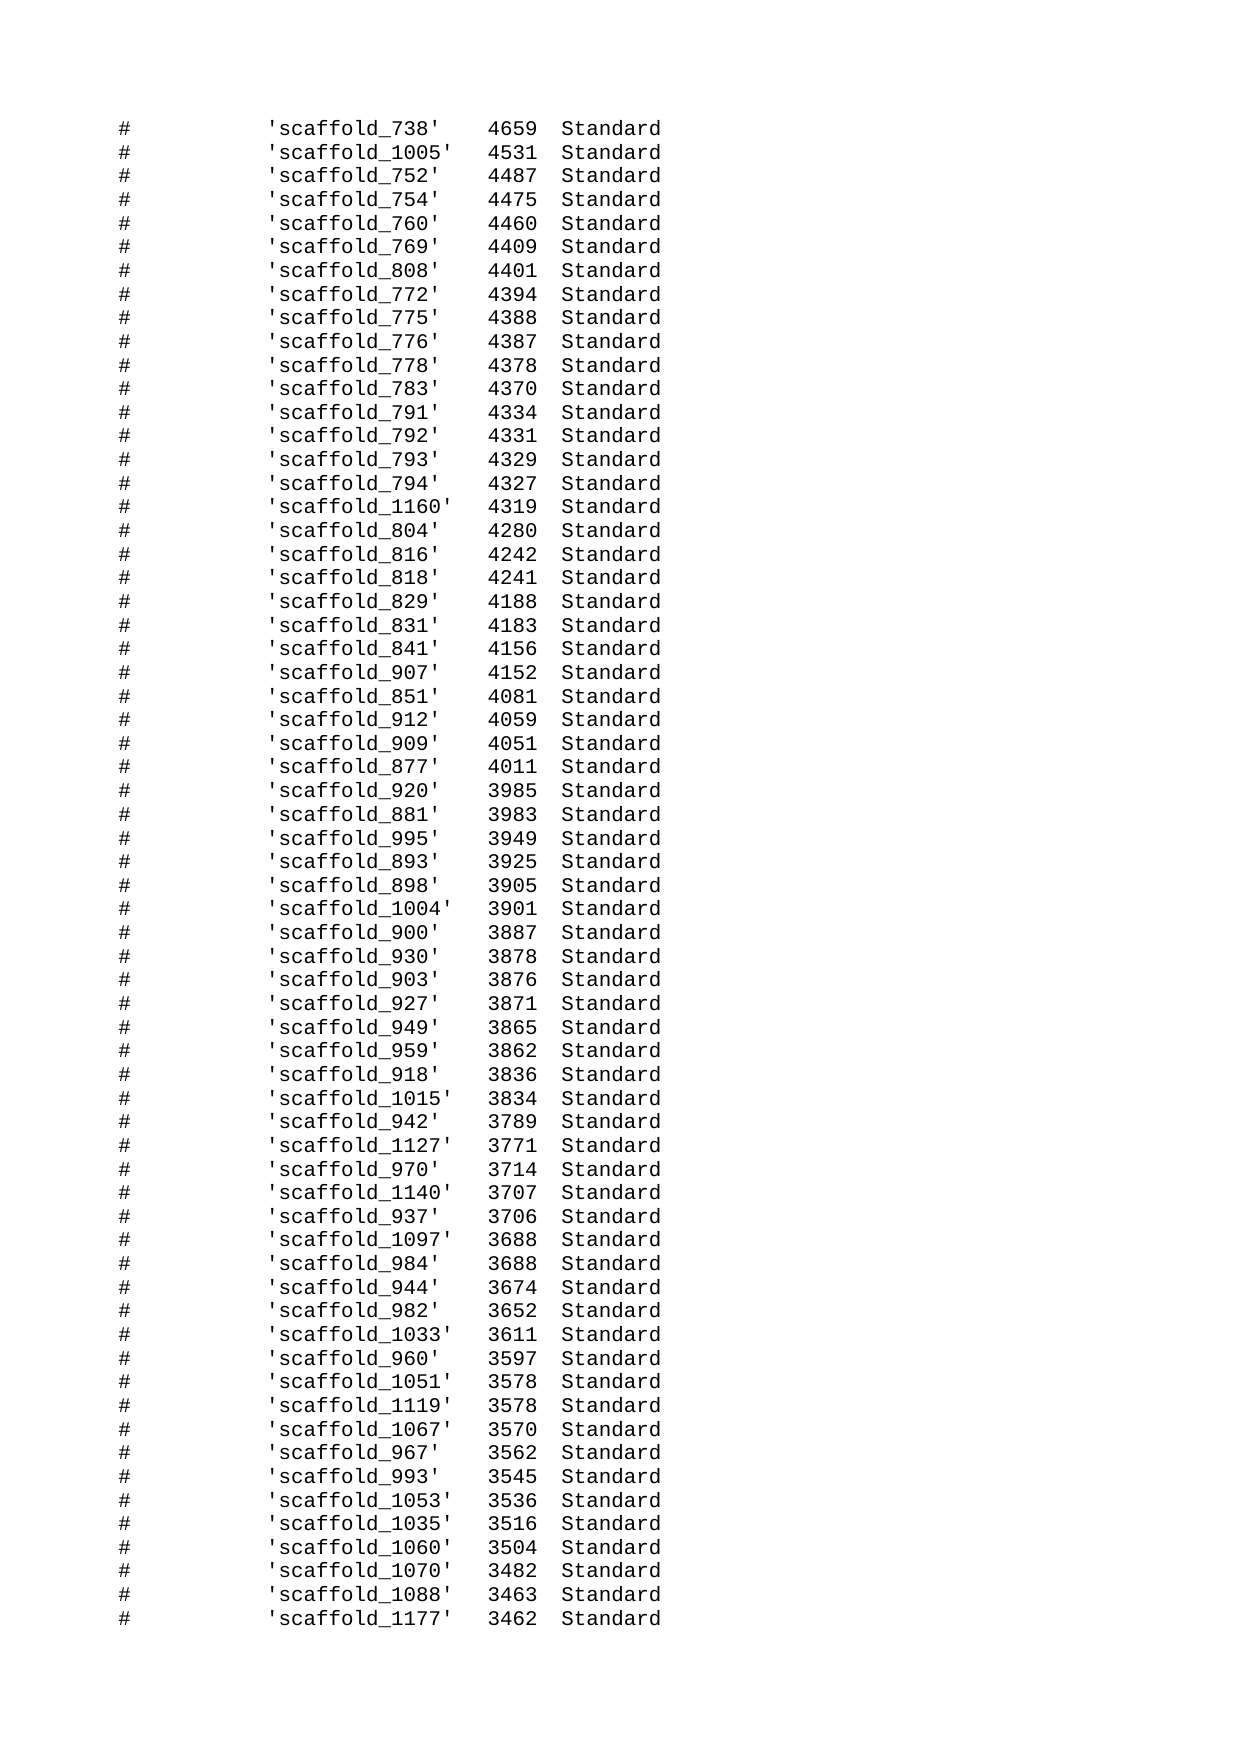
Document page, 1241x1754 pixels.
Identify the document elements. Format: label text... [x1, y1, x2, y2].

text # 'scaffold_1005' 4531 Standard [118, 142, 1122, 165]
text # 'scaffold_775' 4388 Standard [118, 307, 1122, 331]
text # 'scaffold_920' 3985 Standard [118, 780, 1122, 804]
text # 'scaffold_791' 4334 Standard [118, 402, 1122, 426]
text # 'scaffold_831' 4183 Standard [118, 615, 1122, 638]
text # 'scaffold_1067' 3570 Standard [118, 1419, 1122, 1442]
text # 'scaffold_912' 4059 Standard [118, 709, 1122, 733]
text # 'scaffold_816' 4242 Standard [118, 544, 1122, 567]
text # 'scaffold_893' 3925 Standard [118, 851, 1122, 875]
text # 'scaffold_1160' 4319 Standard [118, 496, 1122, 520]
text # 'scaffold_900' 3887 Standard [118, 922, 1122, 946]
text # 'scaffold_1119' 3578 Standard [118, 1395, 1122, 1419]
text # 'scaffold_1004' 3901 Standard [118, 898, 1122, 922]
text # 'scaffold_877' 4011 Standard [118, 757, 1122, 780]
text # 'scaffold_937' 3706 Standard [118, 1206, 1122, 1229]
text # 'scaffold_967' 3562 Standard [118, 1442, 1122, 1466]
text # 'scaffold_949' 3865 Standard [118, 1017, 1122, 1040]
text # 'scaffold_970' 3714 Standard [118, 1158, 1122, 1182]
text # 'scaffold_793' 4329 Standard [118, 449, 1122, 473]
text # 'scaffold_808' 4401 Standard [118, 260, 1122, 284]
text # 'scaffold_993' 3545 Standard [118, 1466, 1122, 1489]
text # 'scaffold_1053' 3536 Standard [118, 1489, 1122, 1513]
text # 'scaffold_995' 3949 Standard [118, 827, 1122, 851]
text # 'scaffold_754' 4475 Standard [118, 189, 1122, 213]
text # 'scaffold_909' 4051 Standard [118, 733, 1122, 757]
text # 'scaffold_829' 4188 Standard [118, 591, 1122, 615]
text # 'scaffold_841' 4156 Standard [118, 638, 1122, 662]
text # 'scaffold_1070' 3482 Standard [118, 1561, 1122, 1584]
text # 'scaffold_1051' 3578 Standard [118, 1371, 1122, 1395]
text # 'scaffold_783' 4370 Standard [118, 378, 1122, 402]
text # 'scaffold_778' 4378 Standard [118, 354, 1122, 378]
text # 'scaffold_960' 3597 Standard [118, 1348, 1122, 1371]
text # 'scaffold_1097' 3688 Standard [118, 1229, 1122, 1253]
text # 'scaffold_1060' 3504 Standard [118, 1537, 1122, 1561]
text # 'scaffold_898' 3905 Standard [118, 875, 1122, 898]
text # 'scaffold_907' 4152 Standard [118, 662, 1122, 686]
text # 'scaffold_752' 4487 Standard [118, 165, 1122, 189]
text # 'scaffold_1033' 3611 Standard [118, 1324, 1122, 1348]
text # 'scaffold_942' 3789 Standard [118, 1111, 1122, 1135]
text # 'scaffold_776' 4387 Standard [118, 331, 1122, 354]
text # 'scaffold_944' 3674 Standard [118, 1277, 1122, 1300]
text # 'scaffold_772' 4394 Standard [118, 284, 1122, 307]
text # 'scaffold_1088' 3463 Standard [118, 1584, 1122, 1608]
text # 'scaffold_818' 4241 Standard [118, 567, 1122, 591]
text # 'scaffold_918' 3836 Standard [118, 1064, 1122, 1088]
text # 'scaffold_927' 3871 Standard [118, 993, 1122, 1017]
text # 'scaffold_1177' 3462 Standard [118, 1608, 1122, 1631]
text # 'scaffold_984' 3688 Standard [118, 1253, 1122, 1277]
text # 'scaffold_769' 4409 Standard [118, 236, 1122, 260]
text # 'scaffold_792' 4331 Standard [118, 426, 1122, 449]
text # 'scaffold_982' 3652 Standard [118, 1300, 1122, 1324]
text # 'scaffold_804' 4280 Standard [118, 520, 1122, 544]
text # 'scaffold_738' 4659 Standard [118, 118, 1122, 142]
text # 'scaffold_1015' 3834 Standard [118, 1088, 1122, 1111]
text # 'scaffold_903' 3876 Standard [118, 969, 1122, 993]
text # 'scaffold_881' 3983 Standard [118, 804, 1122, 827]
text # 'scaffold_1035' 3516 Standard [118, 1513, 1122, 1537]
text # 'scaffold_851' 4081 Standard [118, 686, 1122, 709]
text # 'scaffold_930' 3878 Standard [118, 946, 1122, 969]
text # 'scaffold_760' 4460 Standard [118, 213, 1122, 236]
text # 'scaffold_959' 3862 Standard [118, 1040, 1122, 1064]
text # 'scaffold_794' 4327 Standard [118, 473, 1122, 496]
text # 'scaffold_1127' 3771 Standard [118, 1135, 1122, 1158]
text # 'scaffold_1140' 3707 Standard [118, 1182, 1122, 1206]
